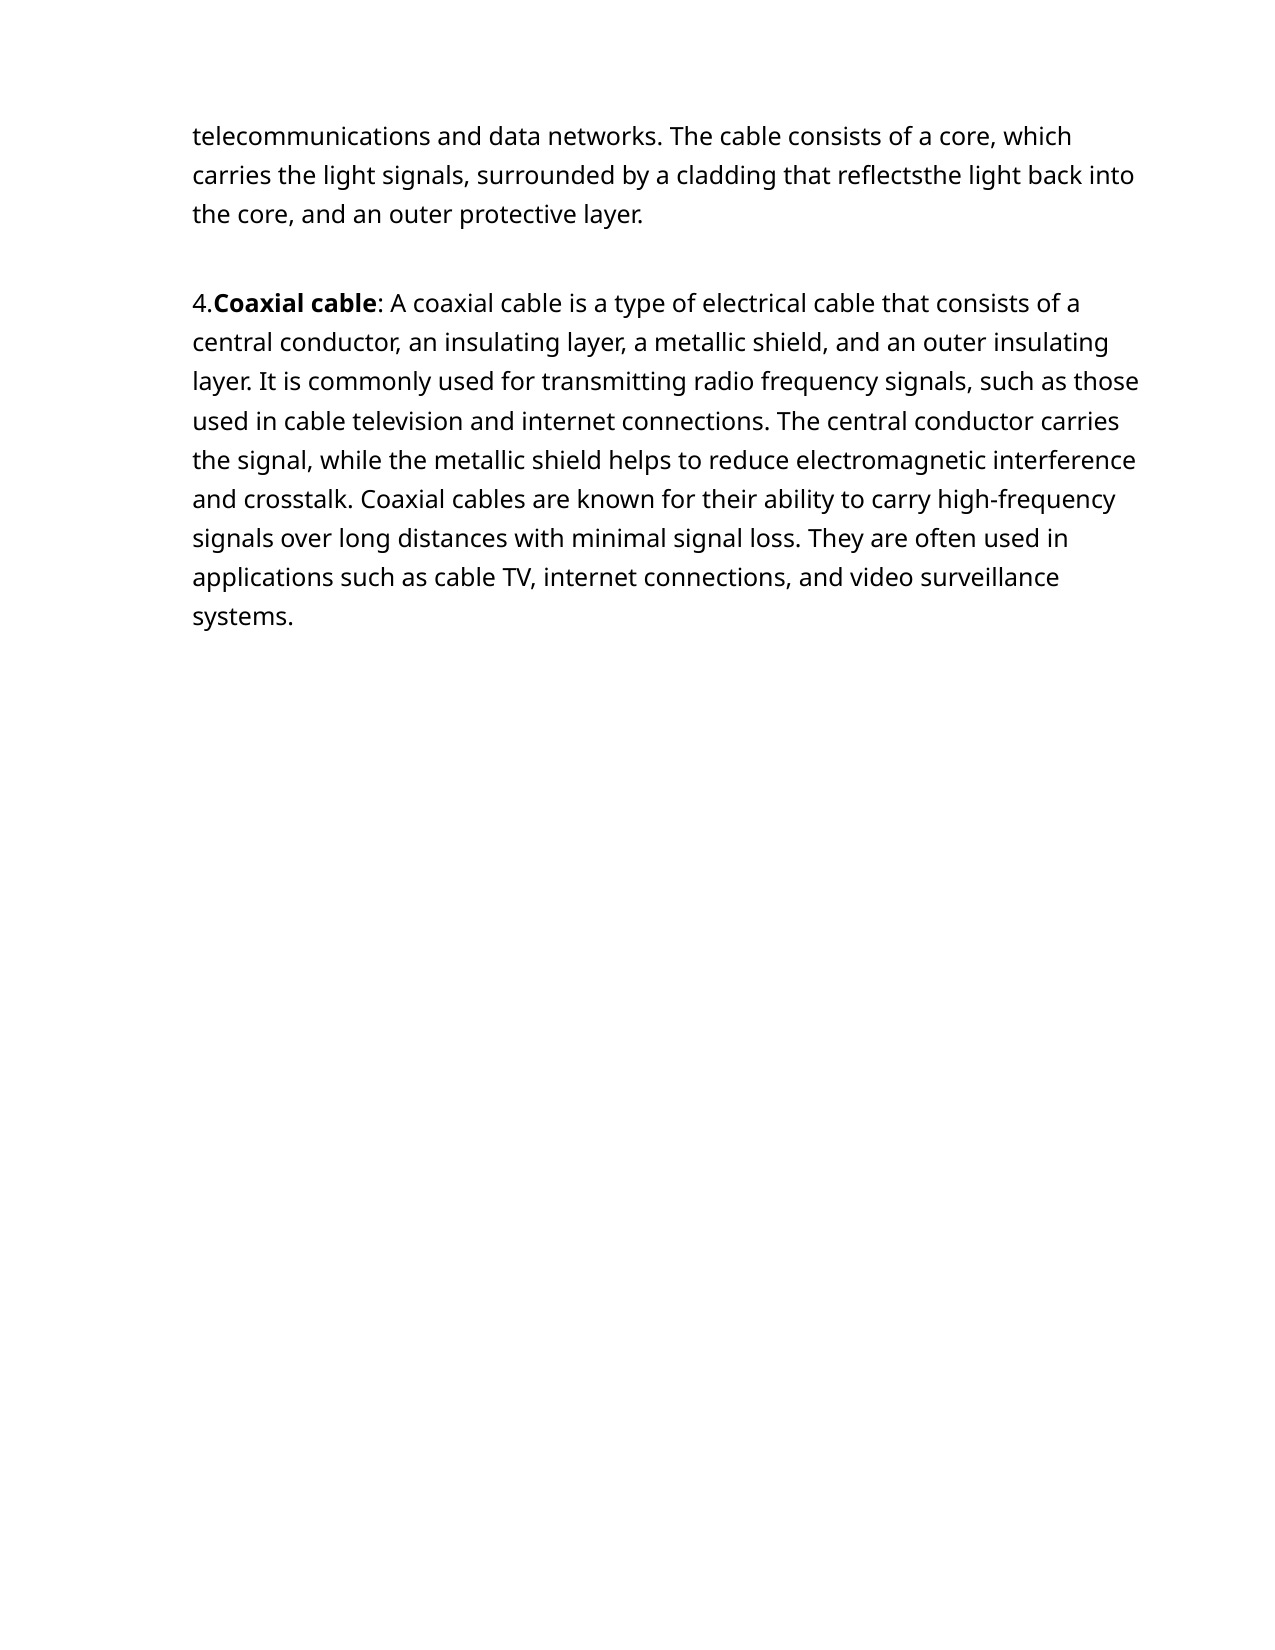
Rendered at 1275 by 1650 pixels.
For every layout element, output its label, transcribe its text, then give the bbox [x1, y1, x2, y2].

list telecommunications and data networks. The cable consists of a core, which carries the light signals, surrounded by a cladding that reflectsthe light back into the core, and an outer protective layer. [118, 118, 1157, 231]
list Coaxial cable: A coaxial cable is a type of electrical cable that consists of a central conductor, an insulating layer, a metallic shield, and an outer insulating layer. It is commonly used for transmitting radio frequency signals, such as those used in cable television and internet connections. The central conductor carries the signal, while the metallic shield helps to reduce electromagnetic interference and crosstalk. Coaxial cables are known for their ability to carry high-frequency signals over long distances with minimal signal loss. They are often used in applications such as cable TV, internet connections, and video surveillance systems. [118, 286, 1157, 633]
